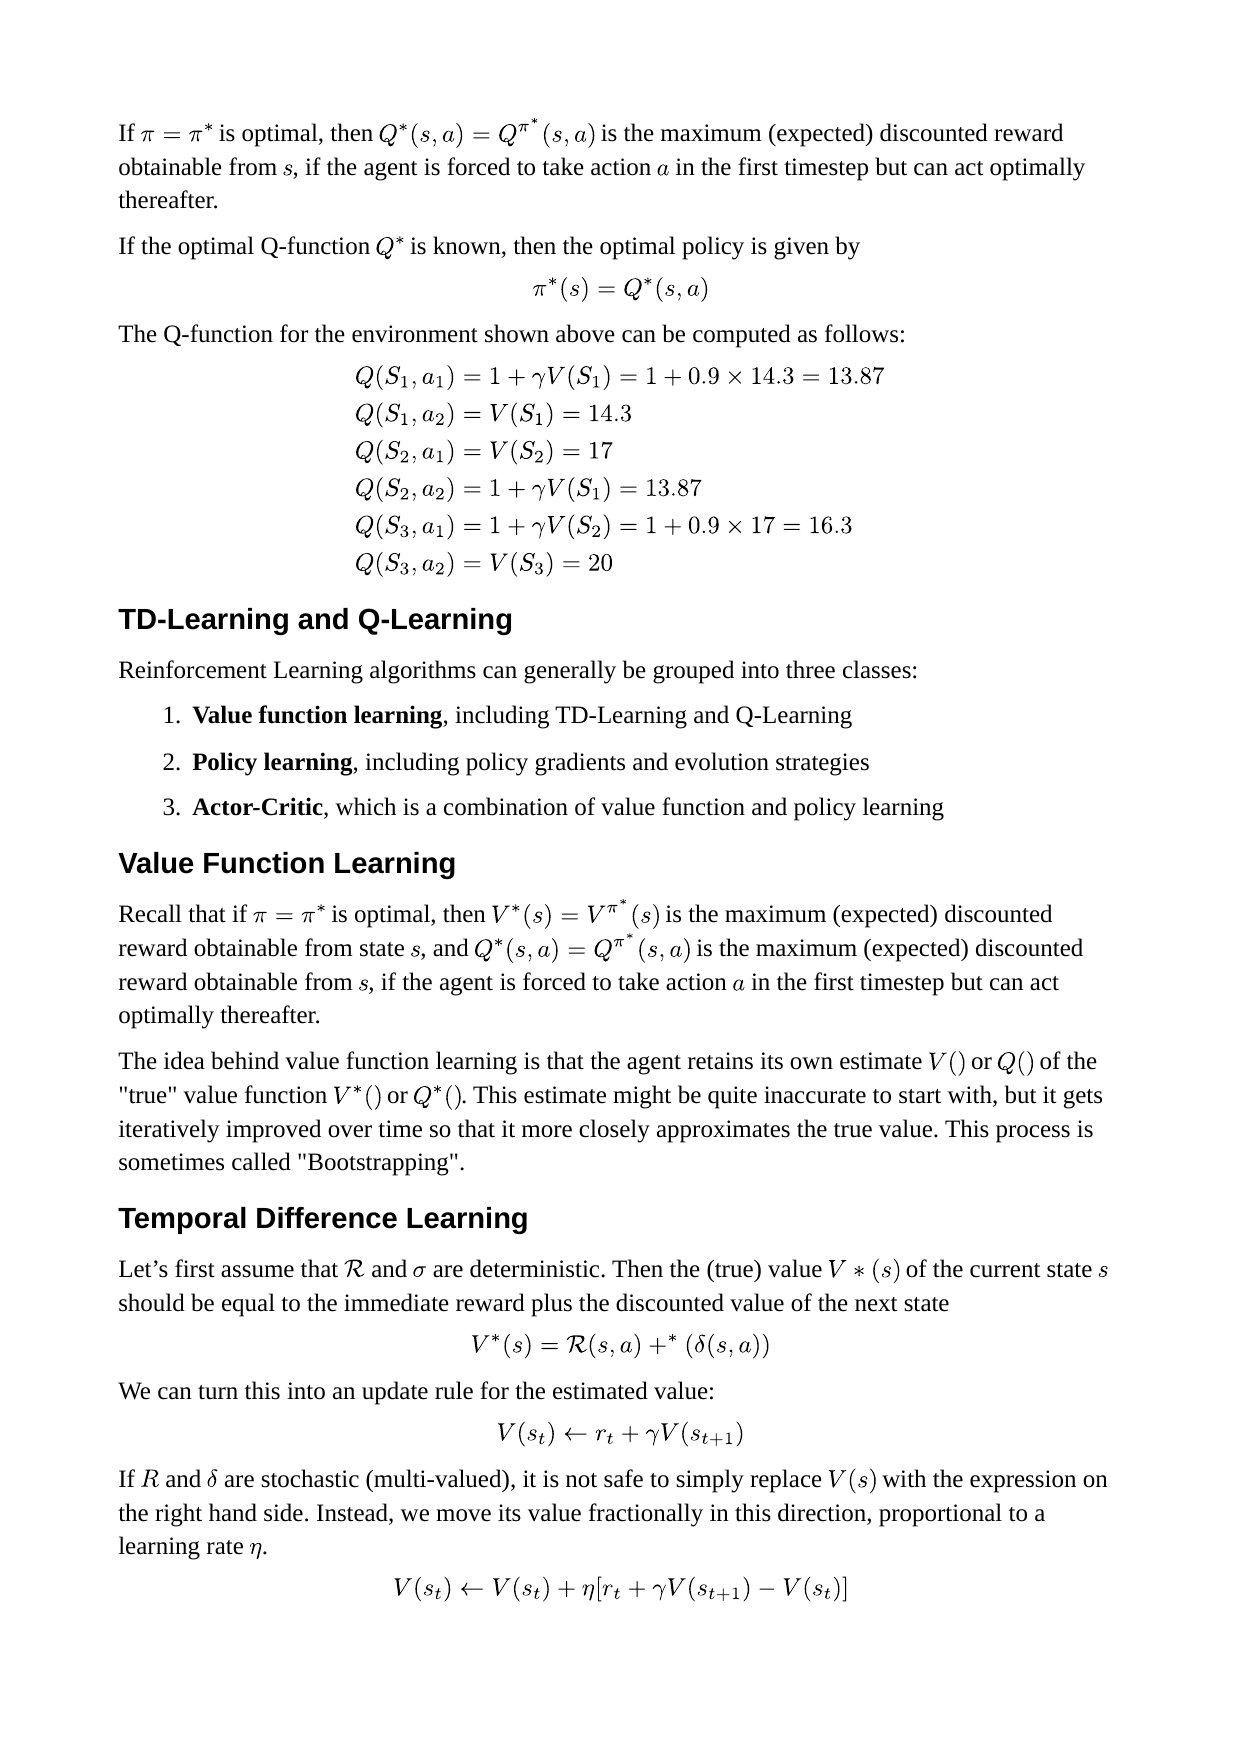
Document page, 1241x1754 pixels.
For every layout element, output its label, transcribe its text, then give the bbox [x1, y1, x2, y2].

text The idea behind value function learning is that the agent retains its own estimate or of the "true" value function or . This estimate might be quite inaccurate to start with, but it gets iteratively improved over time so that it more closely approximates the true value. This process is sometimes called "Bootstrapping". [118, 1046, 1122, 1176]
list Value function learning, including TD-Learning and Q-Learning [162, 701, 1122, 729]
text If the optimal Q-function is known, then the optimal policy is given by [118, 231, 1122, 260]
text We can turn this into an update rule for the estimated value: [118, 1376, 1122, 1404]
list Actor-Critic, which is a combination of value function and policy learning [162, 792, 1122, 821]
text If and are stochastic (multi-valued), it is not safe to simply replace with the expression on the right hand side. Instead, we move its value fractionally in this direction, proportional to a learning rate . [118, 1464, 1122, 1559]
text Reinforcement Learning algorithms can generally be grouped into three classes: [118, 655, 1122, 683]
subtitle Value Function Learning [118, 847, 1122, 880]
text Let’s first assume that and are deterministic. Then the (true) value of the current state should be equal to the immediate reward plus the discounted value of the next state [118, 1254, 1122, 1316]
subtitle TD-Learning and Q-Learning [118, 602, 1122, 636]
text If is optimal, then is the maximum (expected) discounted reward obtainable from , if the agent is forced to take action in the first timestep but can act optimally thereafter. [118, 118, 1122, 214]
list Policy learning, including policy gradients and evolution strategies [162, 747, 1122, 775]
text Recall that if is optimal, then is the maximum (expected) discounted reward obtainable from state , and is the maximum (expected) discounted reward obtainable from , if the agent is forced to take action in the first timestep but can act optimally thereafter. [118, 899, 1122, 1029]
text The Q-function for the environment shown above can be computed as follows: [118, 319, 1122, 348]
subtitle Temporal Difference Learning [118, 1201, 1122, 1235]
